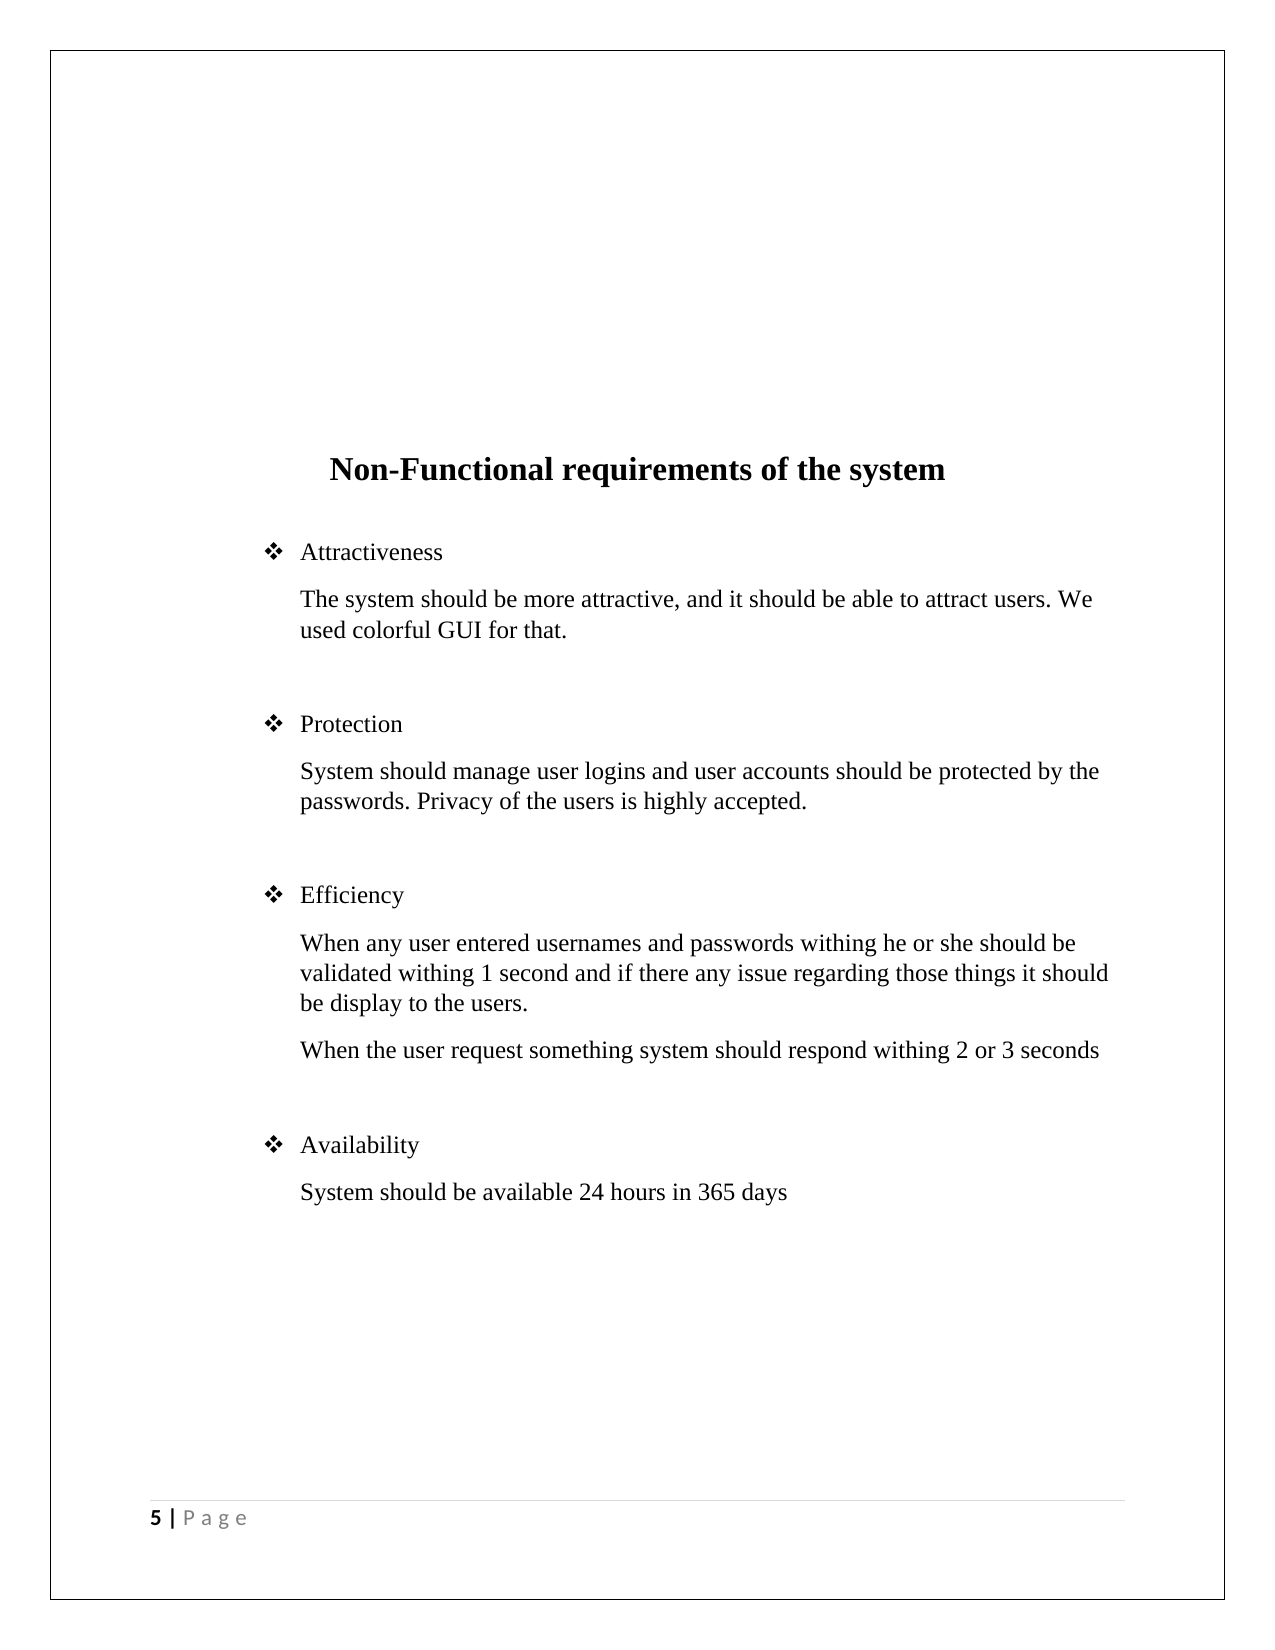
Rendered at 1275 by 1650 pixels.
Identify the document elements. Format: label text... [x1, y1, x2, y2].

subtitle Non-Functional requirements of the system [150, 449, 1125, 488]
list When the user request something system should respond withing 2 or 3 seconds [300, 1036, 1125, 1064]
list Protection [262, 709, 1125, 738]
list Efficiency [262, 881, 1125, 909]
list The system should be more attractive, and it should be able to attract users. We used colorful GUI for that. [300, 584, 1125, 643]
list Availability [262, 1130, 1125, 1158]
list When any user entered usernames and passwords withing he or she should be validated withing 1 second and if there any issue regarding those things it should be display to the users. [300, 928, 1125, 1017]
list Attractiveness [262, 537, 1125, 566]
list System should be available 24 hours in 365 days [300, 1177, 1125, 1206]
list System should manage user logins and user accounts should be protected by the passwords. Privacy of the users is highly accepted. [300, 756, 1125, 815]
